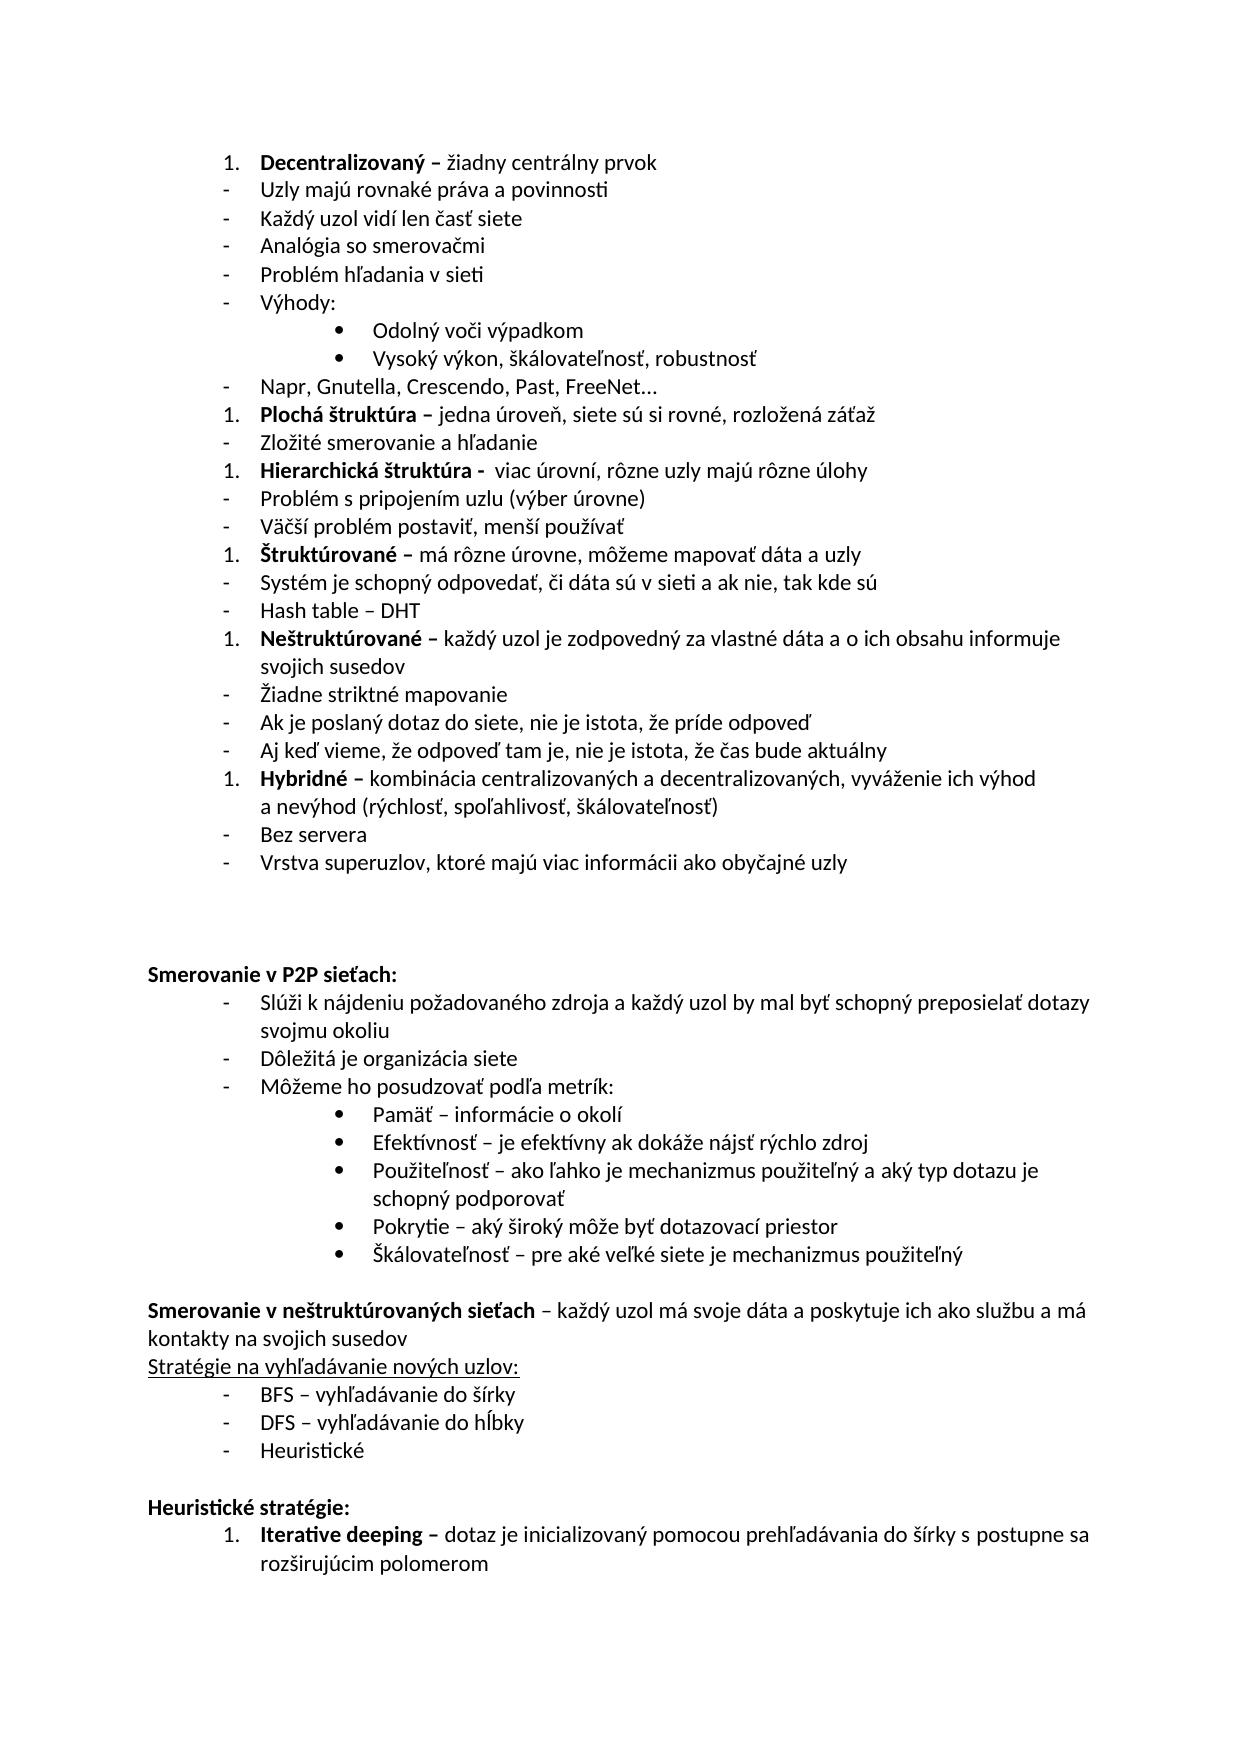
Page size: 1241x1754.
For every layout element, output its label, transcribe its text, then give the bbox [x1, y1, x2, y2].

list Slúži k nájdeniu požadovaného zdroja a každý uzol by mal byť schopný preposielať dotazy svojmu okoliu [223, 988, 1093, 1044]
list Neštruktúrované – každý uzol je zodpovedný za vlastné dáta a o ich obsahu informuje svojich susedov [223, 624, 1093, 680]
list Vrstva superuzlov, ktoré majú viac informácii ako obyčajné uzly [223, 848, 1093, 876]
list DFS – vyhľadávanie do hĺbky [223, 1408, 1093, 1437]
list Problém hľadania v sieti [223, 260, 1093, 288]
list Žiadne striktné mapovanie [223, 680, 1093, 708]
list Odolný voči výpadkom [335, 316, 1093, 344]
list Plochá štruktúra – jedna úroveň, siete sú si rovné, rozložená záťaž [223, 400, 1093, 428]
list Bez servera [223, 820, 1093, 848]
list Systém je schopný odpovedať, či dáta sú v sieti a ak nie, tak kde sú [223, 568, 1093, 596]
list Hierarchická štruktúra - viac úrovní, rôzne uzly majú rôzne úlohy [223, 456, 1093, 484]
text Smerovanie v P2P sieťach: [148, 960, 1093, 988]
list Pamäť – informácie o okolí [335, 1100, 1093, 1128]
list Škálovateľnosť – pre aké veľké siete je mechanizmus použiteľný [335, 1240, 1093, 1268]
list Štruktúrované – má rôzne úrovne, môžeme mapovať dáta a uzly [223, 540, 1093, 568]
list Hash table – DHT [223, 596, 1093, 624]
text Heuristické stratégie: [148, 1493, 1093, 1521]
list Hybridné – kombinácia centralizovaných a decentralizovaných, vyváženie ich výhod a nevýhod (rýchlosť, spoľahlivosť, škálovateľnosť) [223, 764, 1093, 820]
list Analógia so smerovačmi [223, 232, 1093, 260]
list Decentralizovaný – žiadny centrálny prvok [223, 148, 1093, 176]
list Uzly majú rovnaké práva a povinnosti [223, 176, 1093, 204]
list Môžeme ho posudzovať podľa metrík: [223, 1072, 1093, 1100]
list Použiteľnosť – ako ľahko je mechanizmus použiteľný a aký typ dotazu je schopný podporovať [335, 1156, 1093, 1212]
list Iterative deeping – dotaz je inicializovaný pomocou prehľadávania do šírky s postupne sa rozširujúcim polomerom [223, 1521, 1093, 1577]
text Stratégie na vyhľadávanie nových uzlov: [148, 1352, 1093, 1381]
text Smerovanie v neštruktúrovaných sieťach – každý uzol má svoje dáta a poskytuje ich ako službu a má kontakty na svojich susedov [148, 1296, 1093, 1352]
list BFS – vyhľadávanie do šírky [223, 1381, 1093, 1408]
list Ak je poslaný dotaz do siete, nie je istota, že príde odpoveď [223, 708, 1093, 736]
list Pokrytie – aký široký môže byť dotazovací priestor [335, 1212, 1093, 1240]
list Heuristické [223, 1437, 1093, 1464]
list Vysoký výkon, škálovateľnosť, robustnosť [335, 344, 1093, 372]
list Efektívnosť – je efektívny ak dokáže nájsť rýchlo zdroj [335, 1128, 1093, 1156]
list Aj keď vieme, že odpoveď tam je, nie je istota, že čas bude aktuálny [223, 736, 1093, 764]
list Zložité smerovanie a hľadanie [223, 428, 1093, 456]
list Dôležitá je organizácia siete [223, 1044, 1093, 1072]
list Väčší problém postaviť, menší používať [223, 512, 1093, 540]
list Výhody: [223, 288, 1093, 316]
list Problém s pripojením uzlu (výber úrovne) [223, 484, 1093, 512]
list Napr, Gnutella, Crescendo, Past, FreeNet... [223, 372, 1093, 400]
list Každý uzol vidí len časť siete [223, 204, 1093, 232]
